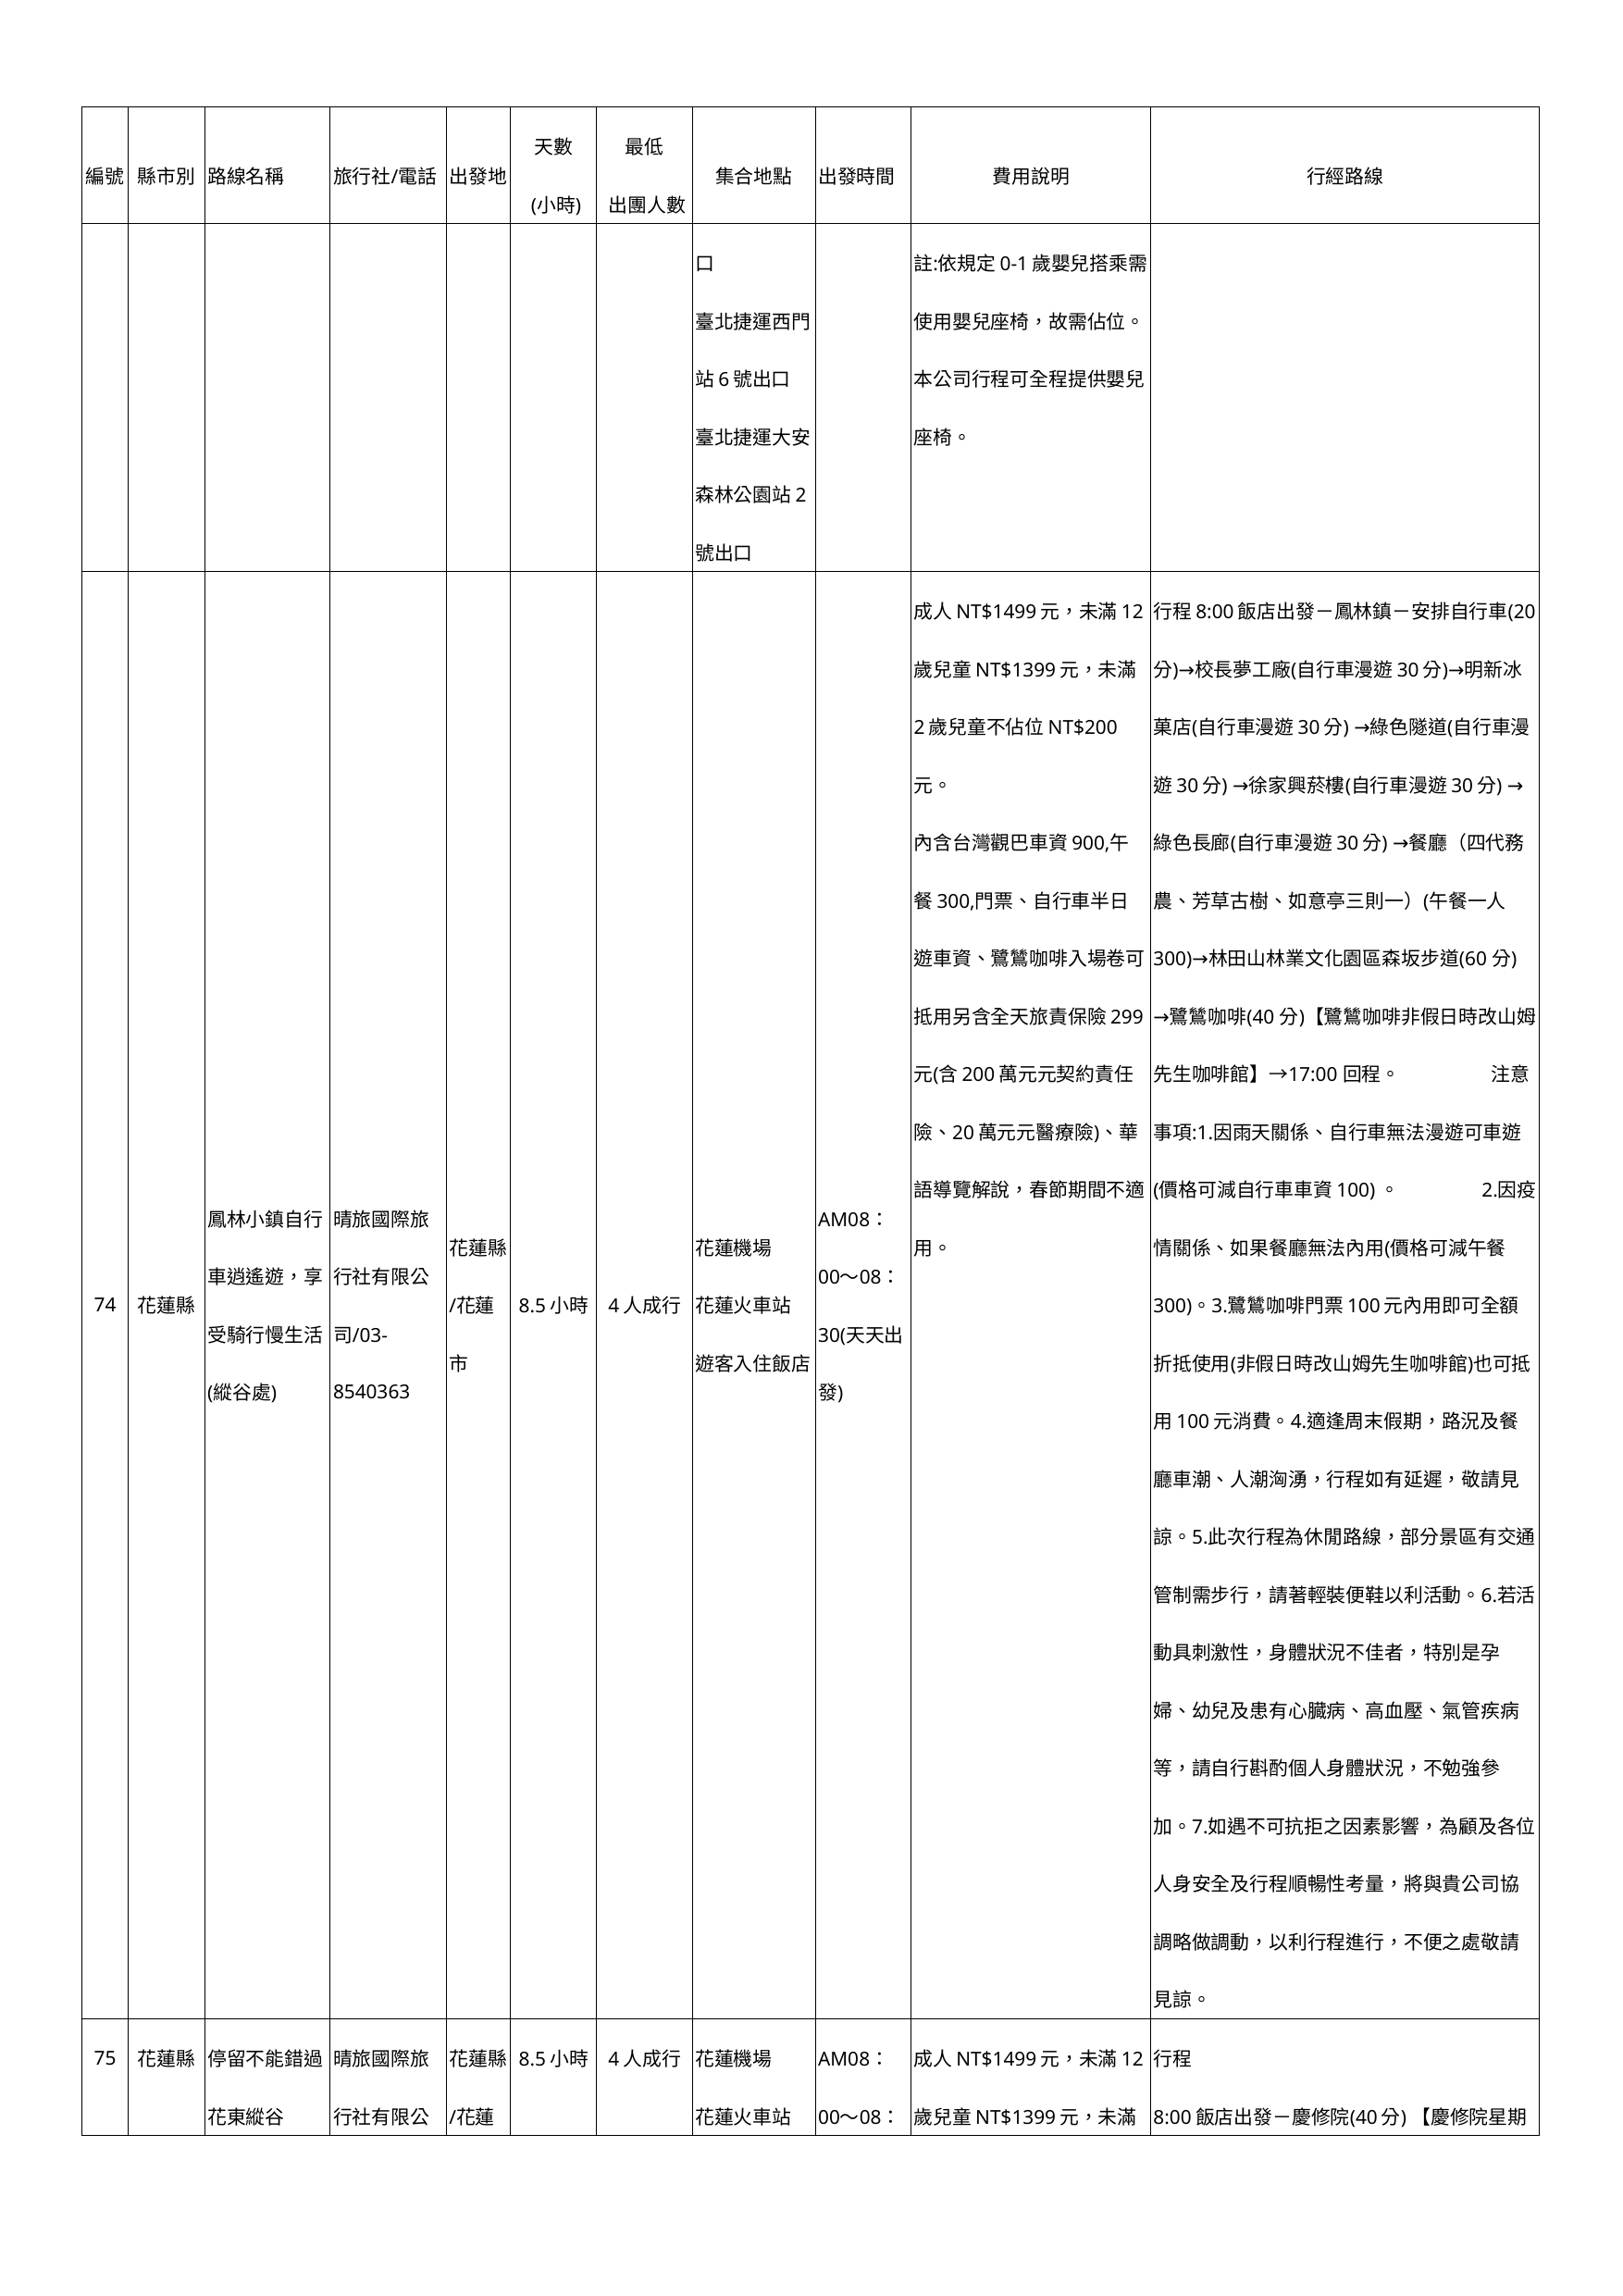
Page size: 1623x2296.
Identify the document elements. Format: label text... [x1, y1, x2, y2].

table_cell 口 臺北捷運西門站6號出口 臺北捷運大安森林公園站2號出口 [693, 224, 815, 571]
table_cell 成人NT$1499元，未滿12歲兒童NT$1399元，未滿 [911, 2019, 1150, 2135]
table_cell [511, 224, 596, 571]
table_header 最低 出團人數 [597, 107, 692, 223]
table_cell [447, 224, 510, 571]
table_cell 花蓮縣 [129, 2019, 204, 2135]
table_cell 花蓮機場 花蓮火車站 [693, 2019, 815, 2135]
table_cell 8.5小時 [511, 2019, 596, 2135]
table_cell AM08：00～08：30(天天出發) [816, 572, 911, 2018]
table_header 縣市別 [129, 107, 204, 223]
table_cell 成人NT$1499元，未滿12歲兒童NT$1399元，未滿2歲兒童不佔位NT$200元。 內含台灣觀巴車資900,午餐300,門票、自行車半日遊車資、鷺鷥咖啡入場卷可抵用另含全天旅責保險299 元(含200萬元元契約責任險、20萬元元醫療險)、華語導覽解說，春節期間不適用。 [911, 572, 1150, 2018]
table_cell 75 [82, 2019, 128, 2135]
table_cell 花蓮縣/花蓮 [447, 2019, 510, 2135]
table_cell [82, 224, 128, 571]
table_cell 行程8:00飯店出發－鳳林鎮－安排自行車(20分)→校長夢工廠(自行車漫遊30分)→明新冰菓店(自行車漫遊30分) →綠色隧道(自行車漫遊30分) →徐家興菸樓(自行車漫遊30分) →綠色長廊(自行車漫遊30分) →餐廳（四代務農、芳草古樹、如意亭三則一）(午餐一人300)→林田山林業文化園區森坂步道(60 分) →鷺鷥咖啡(40 分)【鷺鷥咖啡非假日時改山姆先生咖啡館】→17:00 回程。 注意事項:1.因雨天關係、自行車無法漫遊可車遊(價格可減自行車車資100) 。 2.因疫情關係、如果餐廳無法內用(價格可減午餐300)。3.鷺鷥咖啡門票100元內用即可全額折抵使用(非假日時改山姆先生咖啡館)也可抵用100元消費。4.適逢周末假期，路況及餐廳車潮、人潮洶湧，行程如有延遲，敬請見諒。5.此次行程為休閒路線，部分景區有交通管制需步行，請著輕裝便鞋以利活動。6.若活動具刺激性，身體狀況不佳者，特別是孕婦、幼兒及患有心臓病、高血壓、氣管疾病等，請自行斟酌個人身體狀況，不勉強參加。7.如遇不可抗拒之因素影響，為顧及各位人身安全及行程順暢性考量，將與貴公司協調略做調動，以利行程進行，不便之處敬請見諒。 [1151, 572, 1539, 2018]
table_cell [1151, 224, 1539, 571]
table_cell 8.5小時 [511, 572, 596, 2018]
table_cell [816, 224, 911, 571]
table_cell 花蓮縣/花蓮市 [447, 572, 510, 2018]
table_header 行經路線 [1151, 107, 1539, 223]
table_cell 74 [82, 572, 128, 2018]
table_cell 鳳林小鎮自行車逍遙遊，享受騎行慢生活 (縱谷處) [205, 572, 329, 2018]
table_header 費用說明 [911, 107, 1150, 223]
table_cell 4人成行 [597, 2019, 692, 2135]
table_cell 停留不能錯過花東縱谷 [205, 2019, 329, 2135]
table_header 出發地 [447, 107, 510, 223]
table_cell 4人成行 [597, 572, 692, 2018]
table_cell 晴旅國際旅行社有限公司/03-8540363 [330, 572, 446, 2018]
table_cell 花蓮縣 [129, 572, 204, 2018]
table_cell [205, 224, 329, 571]
table_cell AM08：00～08： [816, 2019, 911, 2135]
table_cell 註:依規定0-1歲嬰兒搭乘需使用嬰兒座椅，故需佔位。本公司行程可全程提供嬰兒座椅。 [911, 224, 1150, 571]
table_header 集合地點 [693, 107, 815, 223]
table_cell [597, 224, 692, 571]
table_header 編號 [82, 107, 128, 223]
table_cell [129, 224, 204, 571]
table_cell 行程 8:00飯店出發－慶修院(40分) 【慶修院星期 [1151, 2019, 1539, 2135]
table_cell 晴旅國際旅行社有限公 [330, 2019, 446, 2135]
table_header 路線名稱 [205, 107, 329, 223]
table_header 天數 (小時) [511, 107, 596, 223]
table_cell [330, 224, 446, 571]
table_header 出發時間 [816, 107, 911, 223]
table_header 旅行社/電話 [330, 107, 446, 223]
table_cell 花蓮機場 花蓮火車站 遊客入住飯店 [693, 572, 815, 2018]
